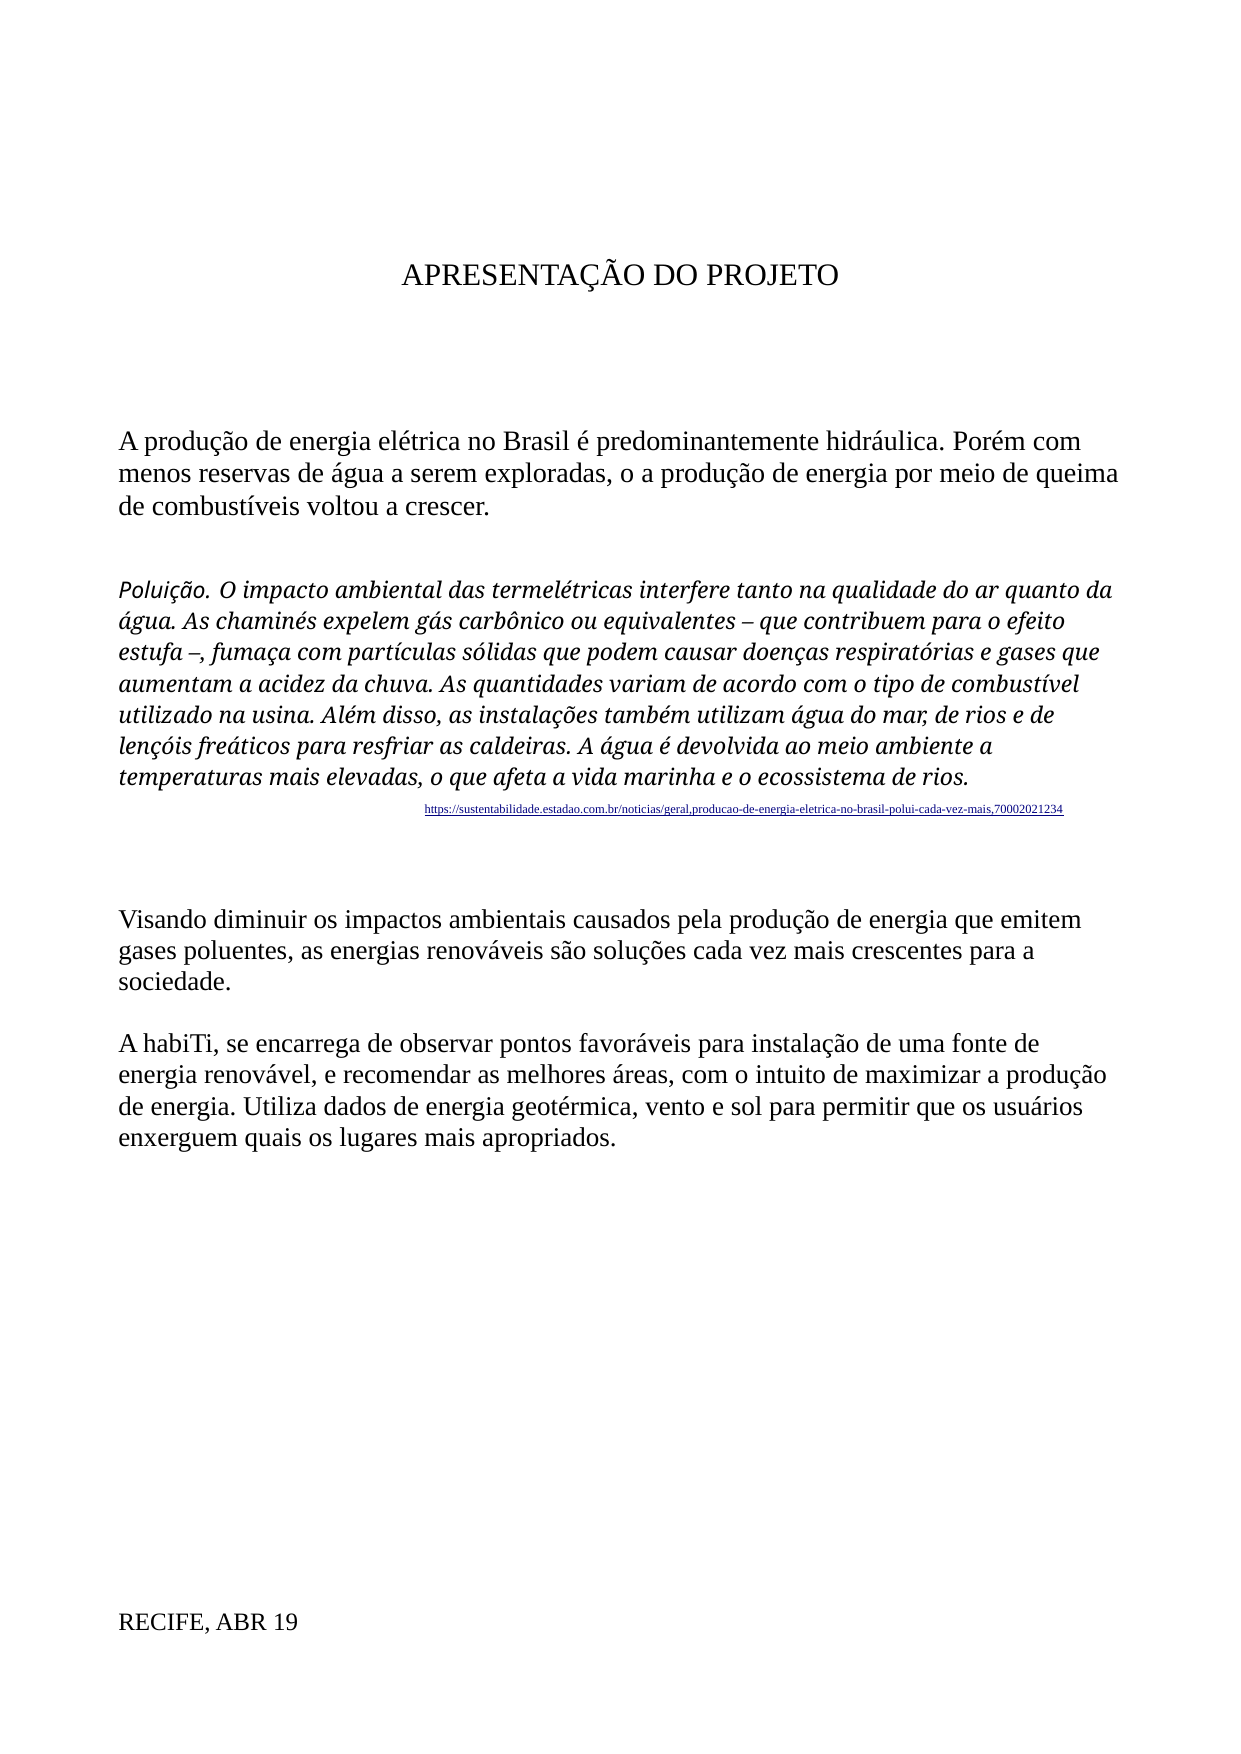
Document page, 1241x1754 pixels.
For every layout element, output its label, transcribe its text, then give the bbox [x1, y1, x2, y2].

text Poluição. O impacto ambiental das termelétricas interfere tanto na qualidade do ar quanto da água. As chaminés expelem gás carbônico ou equivalentes – que contribuem para o efeito estufa –, fumaça com partículas sólidas que podem causar doenças respiratórias e gases que aumentam a acidez da chuva. As quantidades variam de acordo com o tipo de combustível utilizado na usina. Além disso, as instalações também utilizam água do mar, de rios e de lençóis freáticos para resfriar as caldeiras. A água é devolvida ao meio ambiente a temperaturas mais elevadas, o que afeta a vida marinha e o ecossistema de rios. [118, 574, 1122, 792]
text Visando diminuir os impactos ambientais causados pela produção de energia que emitem gases poluentes, as energias renováveis são soluções cada vez mais crescentes para a sociedade. [118, 903, 1122, 996]
text APRESENTAÇÃO DO PROJETO [118, 256, 1122, 292]
text https://sustentabilidade.estadao.com.br/noticias/geral,producao-de-energia-eletrica-no-brasil-polui-cada-vez-mais,70002021234 [118, 792, 1122, 819]
text A produção de energia elétrica no Brasil é predominantemente hidráulica. Porém com menos reservas de água a serem exploradas, o a produção de energia por meio de queima de combustíveis voltou a crescer. [118, 424, 1122, 521]
text A habiTi, se encarrega de observar pontos favoráveis para instalação de uma fonte de energia renovável, e recomendar as melhores áreas, com o intuito de maximizar a produção de energia. Utiliza dados de energia geotérmica, vento e sol para permitir que os usuários enxerguem quais os lugares mais apropriados. [118, 1027, 1122, 1152]
